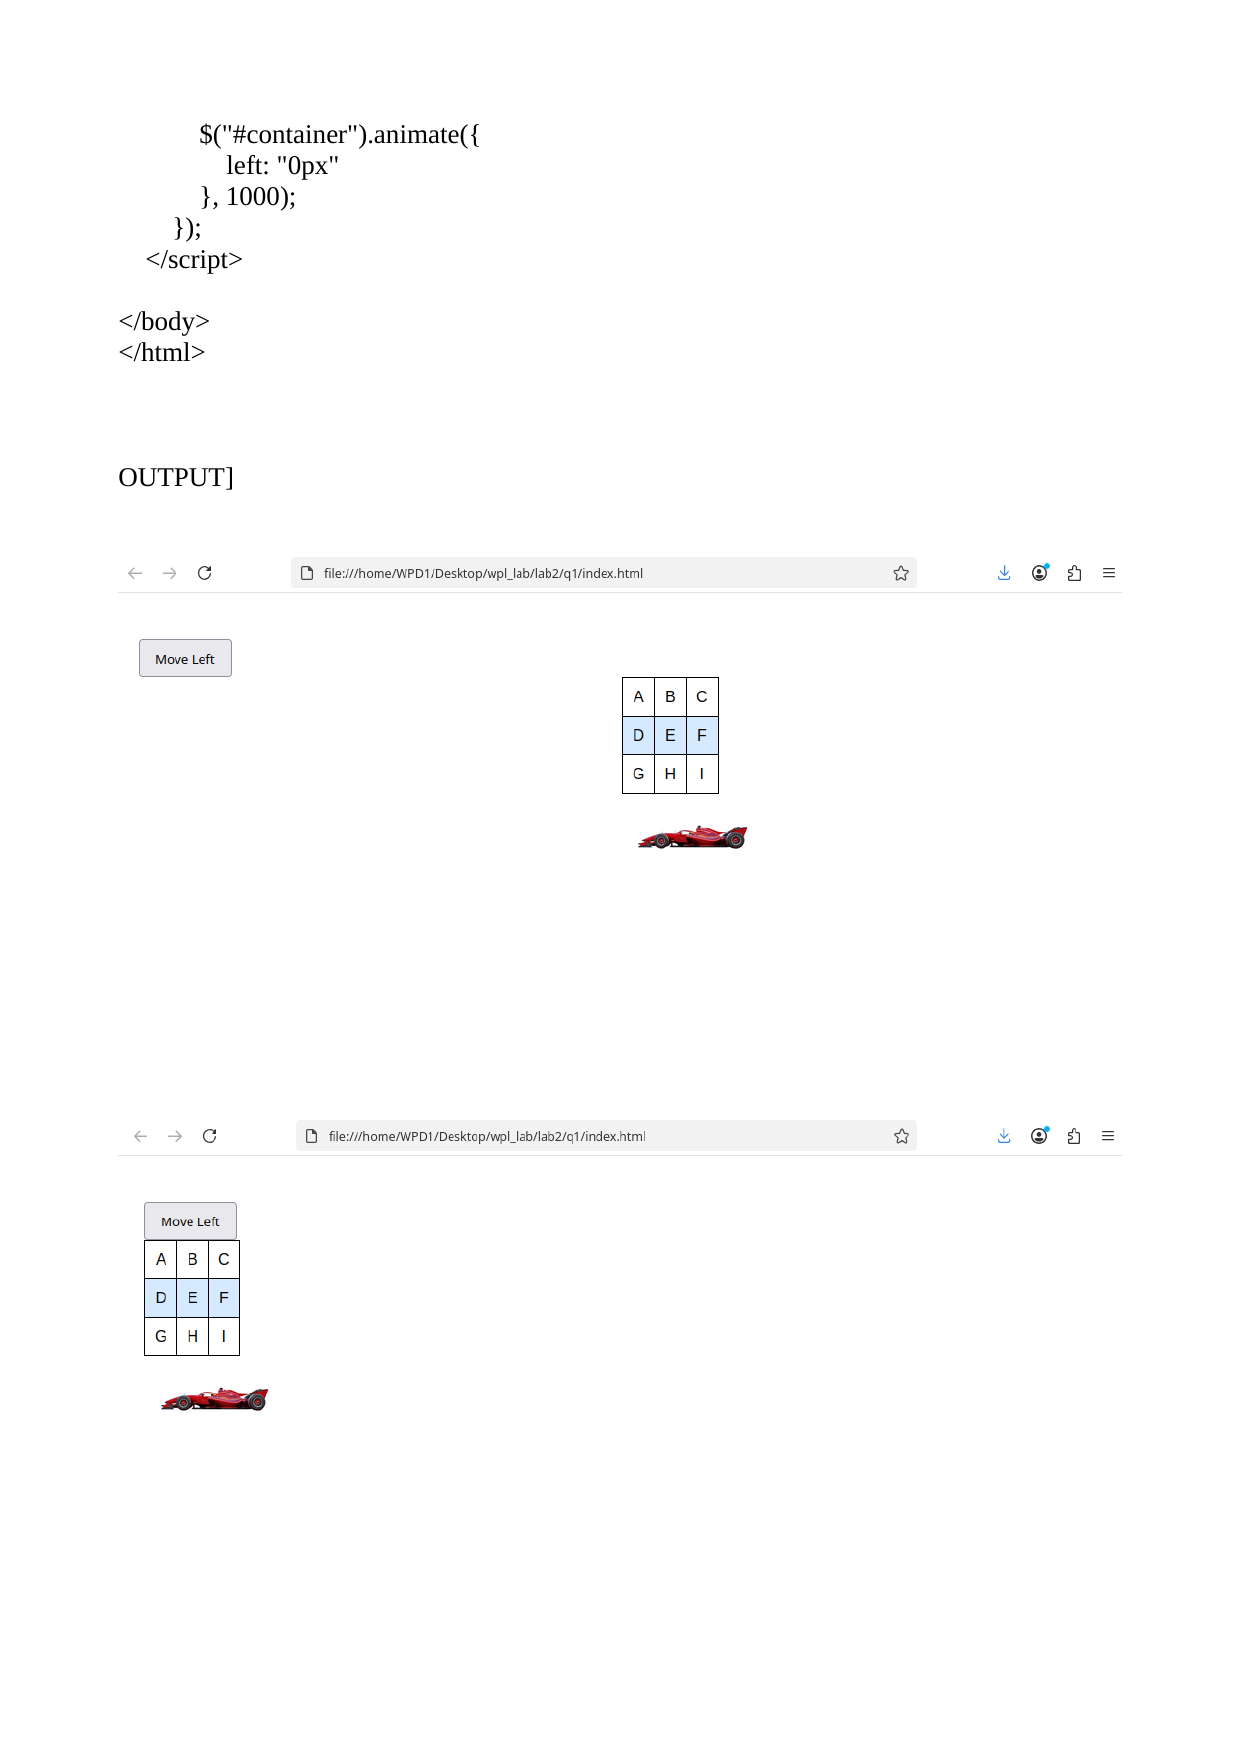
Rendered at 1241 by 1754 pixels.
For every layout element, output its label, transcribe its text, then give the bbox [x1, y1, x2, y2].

text }, 1000); [118, 180, 1122, 212]
text </body> [118, 305, 1122, 336]
text left: "0px" [118, 149, 1122, 180]
text </script> [118, 243, 1122, 274]
text OUTPUT] [118, 461, 1122, 492]
picture [118, 554, 1123, 1027]
text $("#container").animate({ [118, 118, 1122, 149]
text </html> [118, 336, 1122, 367]
text }); [118, 212, 1122, 243]
picture [118, 1120, 1123, 1518]
